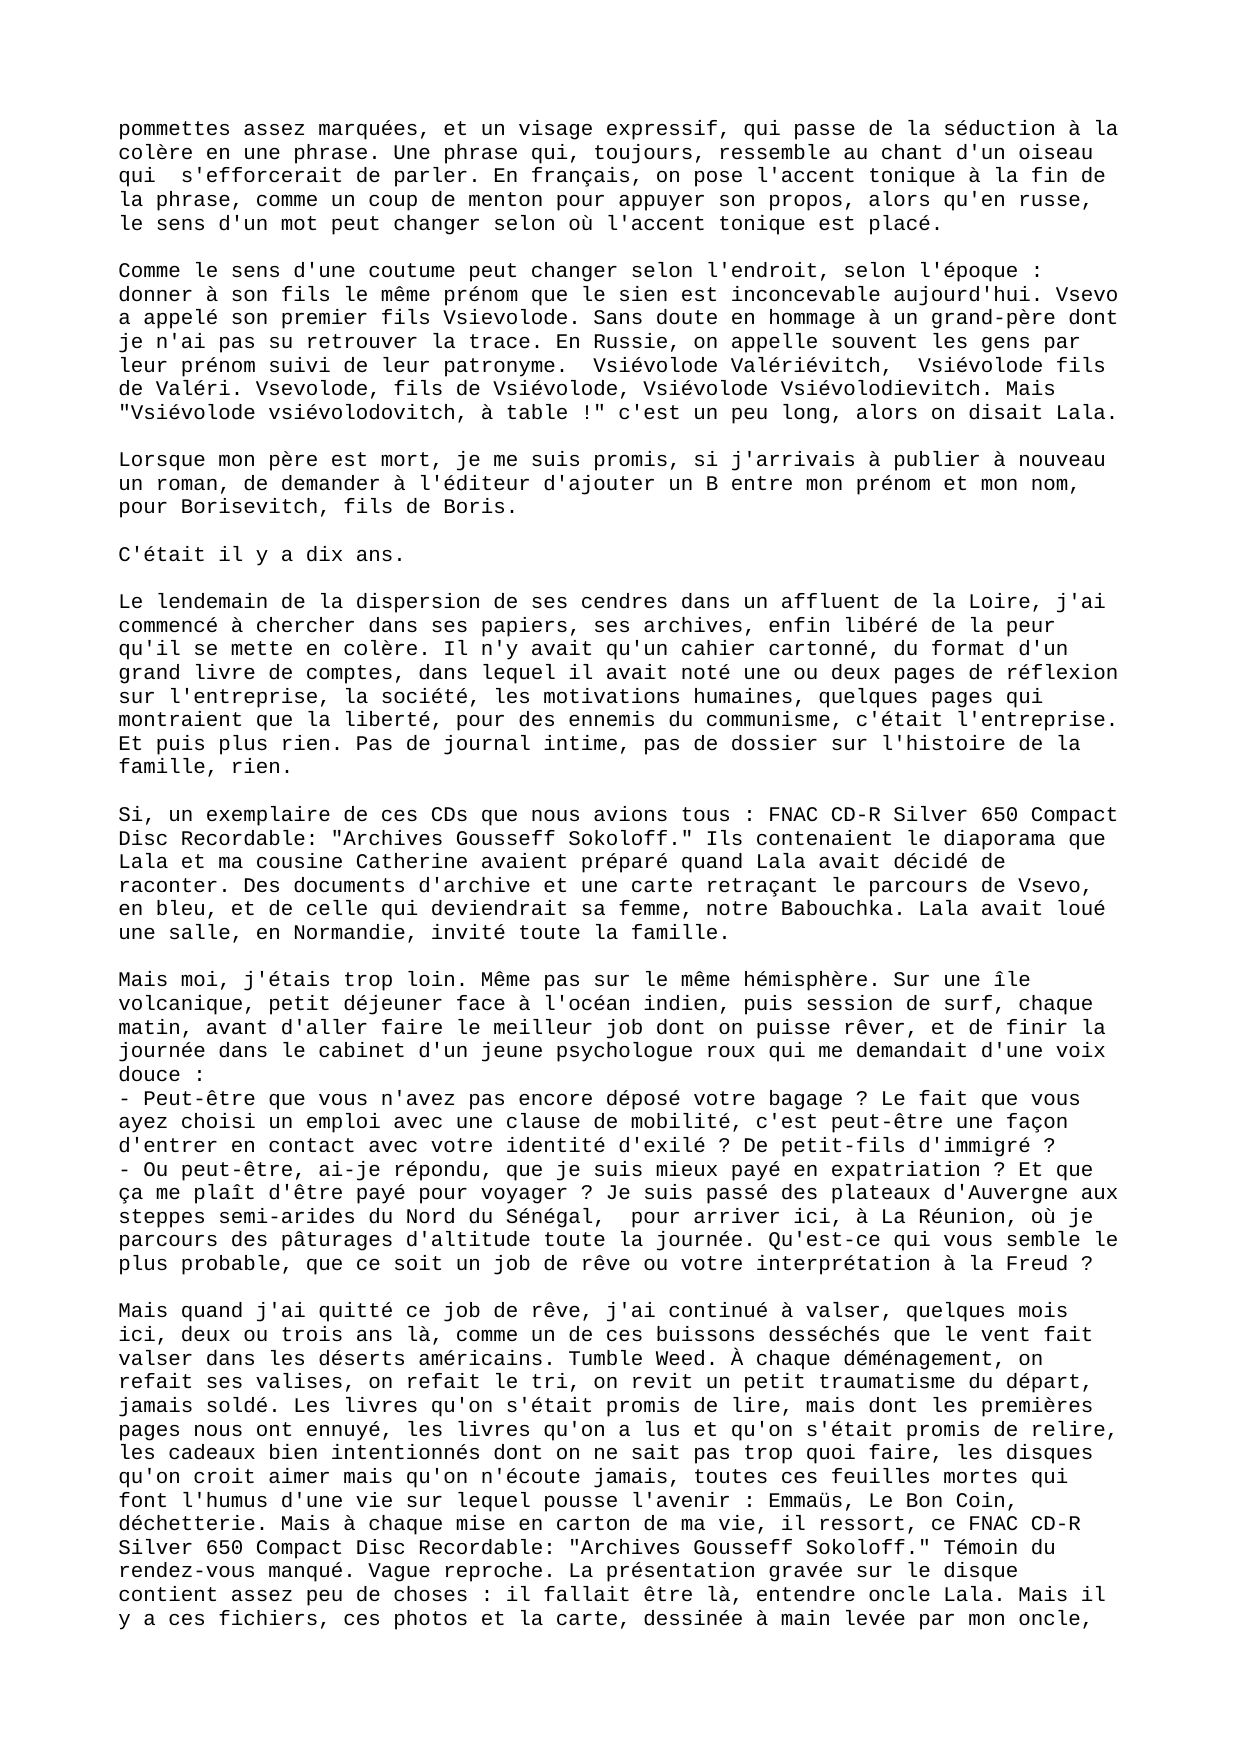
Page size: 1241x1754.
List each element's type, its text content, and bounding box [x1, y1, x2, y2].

text Comme le sens d'une coutume peut changer selon l'endroit, selon l'époque : donner à son fils le même prénom que le sien est inconcevable aujourd'hui. Vsevo a appelé son premier fils Vsievolode. Sans doute en hommage à un grand-père dont je n'ai pas su retrouver la trace. En Russie, on appelle souvent les gens par leur prénom suivi de leur patronyme. Vsiévolode Valériévitch, Vsiévolode fils de Valéri. Vsevolode, fils de Vsiévolode, Vsiévolode Vsiévolodievitch. Mais "Vsiévolode vsiévolodovitch, à table !" c'est un peu long, alors on disait Lala. [118, 260, 1122, 426]
text - Ou peut-être, ai-je répondu, que je suis mieux payé en expatriation ? Et que ça me plaît d'être payé pour voyager ? Je suis passé des plateaux d'Auvergne aux steppes semi-arides du Nord du Sénégal, pour arriver ici, à La Réunion, où je parcours des pâturages d'altitude toute la journée. Qu'est-ce qui vous semble le plus probable, que ce soit un job de rêve ou votre interprétation à la Freud ? [118, 1158, 1122, 1277]
text pommettes assez marquées, et un visage expressif, qui passe de la séduction à la colère en une phrase. Une phrase qui, toujours, ressemble au chant d'un oiseau qui s'efforcerait de parler. En français, on pose l'accent tonique à la fin de la phrase, comme un coup de menton pour appuyer son propos, alors qu'en russe, le sens d'un mot peut changer selon où l'accent tonique est placé. [118, 118, 1122, 236]
text C'était il y a dix ans. [118, 544, 1122, 567]
text Le lendemain de la dispersion de ses cendres dans un affluent de la Loire, j'ai commencé à chercher dans ses papiers, ses archives, enfin libéré de la peur qu'il se mette en colère. Il n'y avait qu'un cahier cartonné, du format d'un grand livre de comptes, dans lequel il avait noté une ou deux pages de réflexion sur l'entreprise, la société, les motivations humaines, quelques pages qui montraient que la liberté, pour des ennemis du communisme, c'était l'entreprise. Et puis plus rien. Pas de journal intime, pas de dossier sur l'histoire de la famille, rien. [118, 591, 1122, 780]
text Lorsque mon père est mort, je me suis promis, si j'arrivais à publier à nouveau un roman, de demander à l'éditeur d'ajouter un B entre mon prénom et mon nom, pour Borisevitch, fils de Boris. [118, 449, 1122, 520]
text Si, un exemplaire de ces CDs que nous avions tous : FNAC CD-R Silver 650 Compact Disc Recordable: "Archives Gousseff Sokoloff." Ils contenaient le diaporama que Lala et ma cousine Catherine avaient préparé quand Lala avait décidé de raconter. Des documents d'archive et une carte retraçant le parcours de Vsevo, en bleu, et de celle qui deviendrait sa femme, notre Babouchka. Lala avait loué une salle, en Normandie, invité toute la famille. [118, 804, 1122, 946]
text Mais quand j'ai quitté ce job de rêve, j'ai continué à valser, quelques mois ici, deux ou trois ans là, comme un de ces buissons desséchés que le vent fait valser dans les déserts américains. Tumble Weed. À chaque déménagement, on refait ses valises, on refait le tri, on revit un petit traumatisme du départ, jamais soldé. Les livres qu'on s'était promis de lire, mais dont les premières pages nous ont ennuyé, les livres qu'on a lus et qu'on s'était promis de relire, les cadeaux bien intentionnés dont on ne sait pas trop quoi faire, les disques qu'on croit aimer mais qu'on n'écoute jamais, toutes ces feuilles mortes qui font l'humus d'une vie sur lequel pousse l'avenir : Emmaüs, Le Bon Coin, déchetterie. Mais à chaque mise en carton de ma vie, il ressort, ce FNAC CD-R Silver 650 Compact Disc Recordable: "Archives Gousseff Sokoloff." Témoin du rendez-vous manqué. Vague reproche. La présentation gravée sur le disque contient assez peu de choses : il fallait être là, entendre oncle Lala. Mais il y a ces fichiers, ces photos et la carte, dessinée à main levée par mon oncle, [118, 1300, 1122, 1631]
text Mais moi, j'étais trop loin. Même pas sur le même hémisphère. Sur une île volcanique, petit déjeuner face à l'océan indien, puis session de surf, chaque matin, avant d'aller faire le meilleur job dont on puisse rêver, et de finir la journée dans le cabinet d'un jeune psychologue roux qui me demandait d'une voix douce : [118, 969, 1122, 1088]
text - Peut-être que vous n'avez pas encore déposé votre bagage ? Le fait que vous ayez choisi un emploi avec une clause de mobilité, c'est peut-être une façon d'entrer en contact avec votre identité d'exilé ? De petit-fils d'immigré ? [118, 1088, 1122, 1158]
